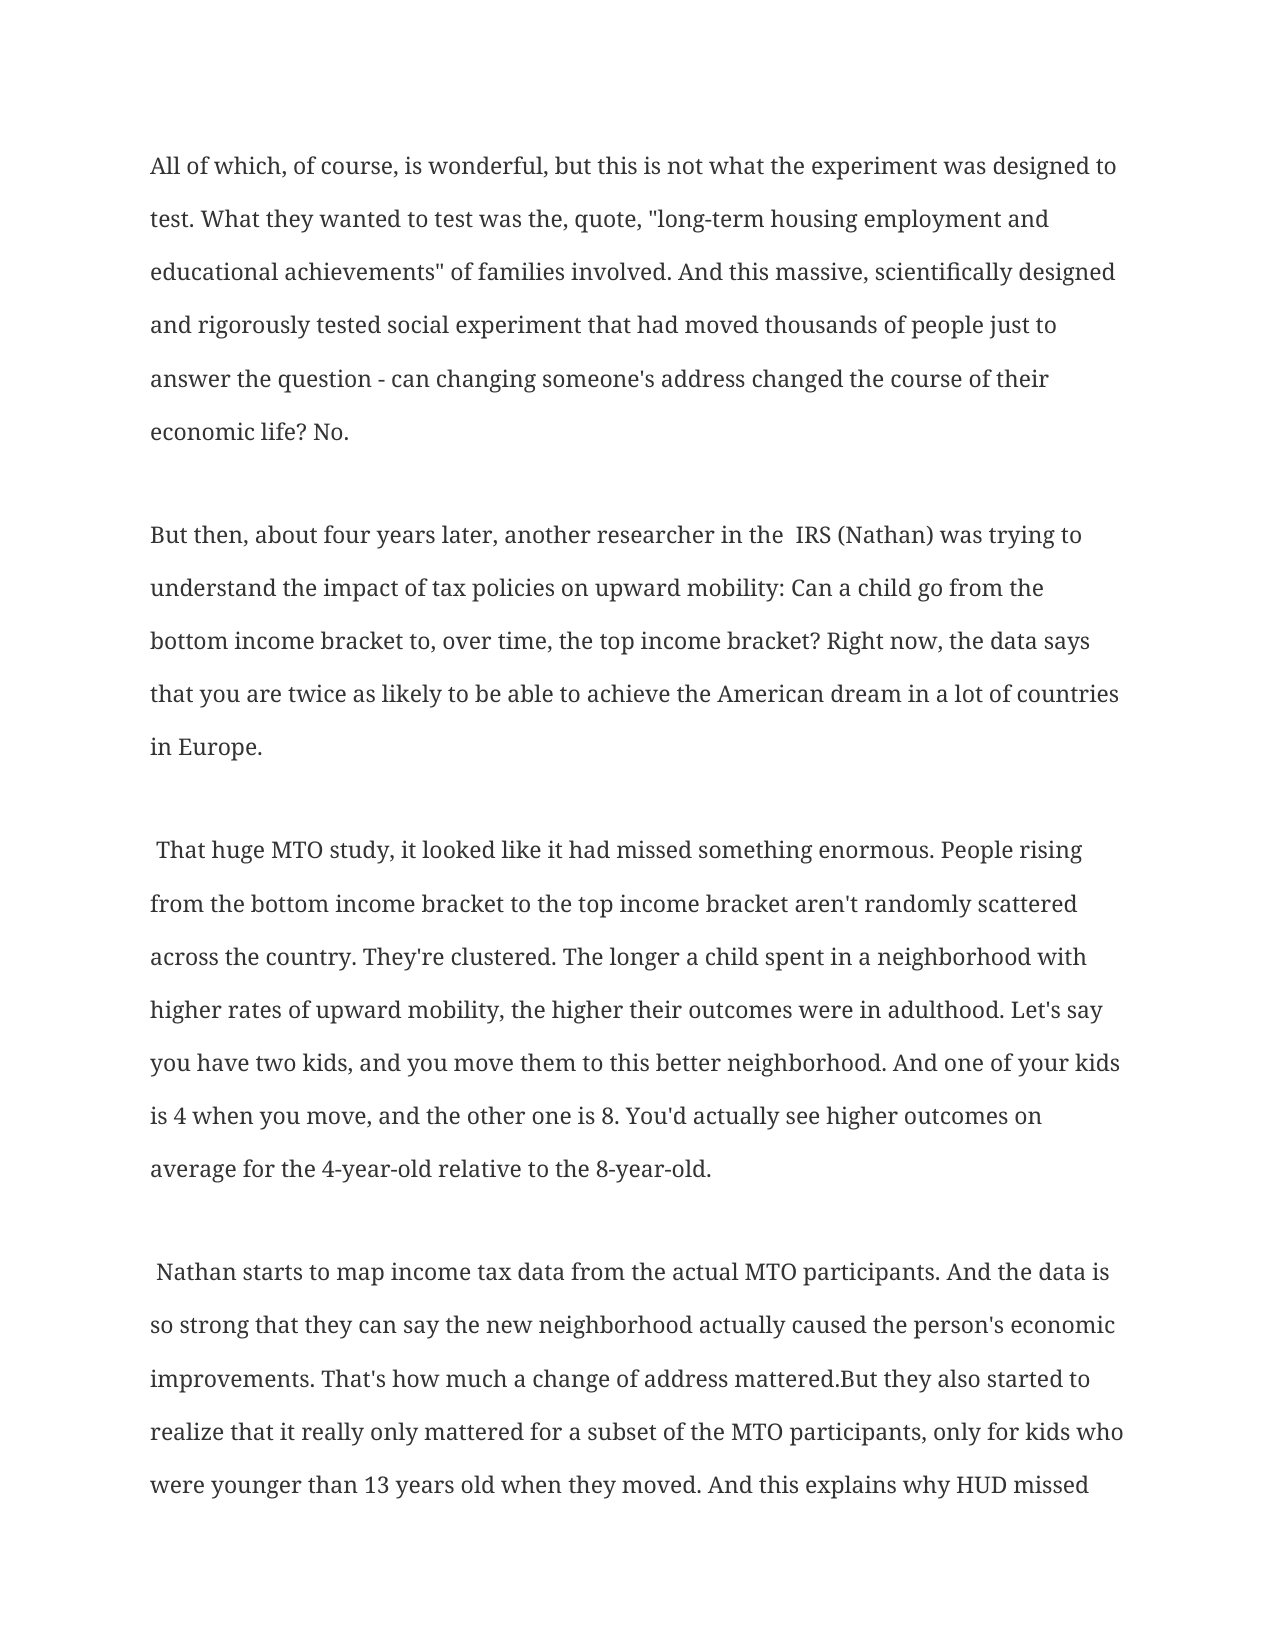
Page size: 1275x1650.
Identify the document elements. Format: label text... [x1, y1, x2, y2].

text That huge MTO study, it looked like it had missed something enormous. People rising from the bottom income bracket to the top income bracket aren't randomly scattered across the country. They're clustered. The longer a child spent in a neighborhood with higher rates of upward mobility, the higher their outcomes were in adulthood. Let's say you have two kids, and you move them to this better neighborhood. And one of your kids is 4 when you move, and the other one is 8. You'd actually see higher outcomes on average for the 4-year-old relative to the 8-year-old. [127, 834, 1148, 1184]
text Nathan starts to map income tax data from the actual MTO participants. And the data is so strong that they can say the new neighborhood actually caused the person's economic improvements. That's how much a change of address mattered.But they also started to realize that it really only mattered for a subset of the MTO participants, only for kids who were younger than 13 years old when they moved. And this explains why HUD missed [127, 1256, 1148, 1500]
text But then, about four years later, another researcher in the IRS (Nathan) was trying to understand the impact of tax policies on upward mobility: Can a child go from the bottom income bracket to, over time, the top income bracket? Right now, the data says that you are twice as likely to be able to achieve the American dream in a lot of countries in Europe. [127, 519, 1148, 762]
text All of which, of course, is wonderful, but this is not what the experiment was designed to test. What they wanted to test was the, quote, "long-term housing employment and educational achievements" of families involved. And this massive, scientifically designed and rigorously tested social experiment that had moved thousands of people just to answer the question - can changing someone's address changed the course of their economic life? No. [150, 150, 1125, 447]
